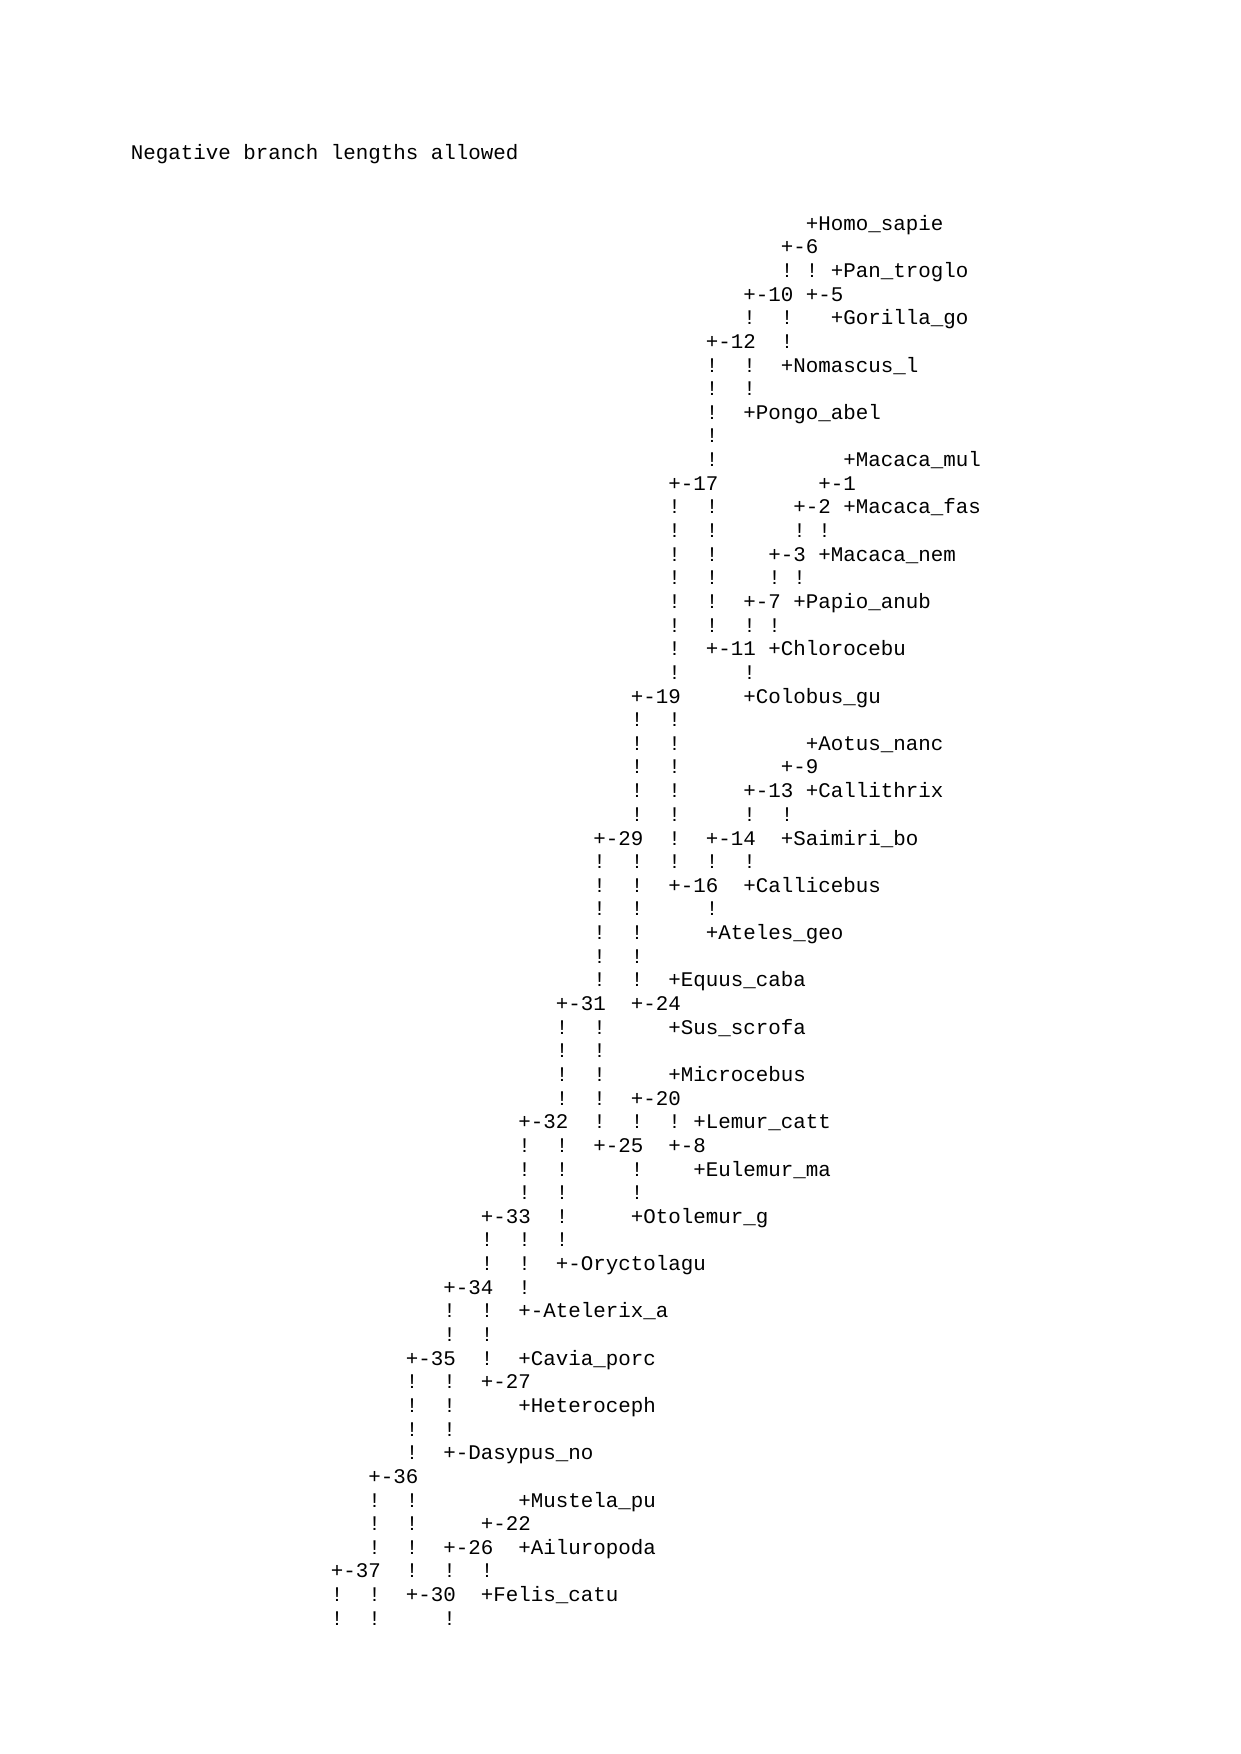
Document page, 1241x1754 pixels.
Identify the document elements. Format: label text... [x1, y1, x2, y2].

text Negative branch lengths allowed [118, 142, 1122, 165]
text ! ! +-13 +Callithrix [118, 780, 1122, 804]
text +-35 ! +Cavia_porc [118, 1348, 1122, 1371]
text ! ! ! [118, 1608, 1122, 1631]
text +-33 ! +Otolemur_g [118, 1206, 1122, 1229]
text +-29 ! +-14 +Saimiri_bo [118, 827, 1122, 851]
text ! ! +-2 +Macaca_fas [118, 496, 1122, 520]
text ! ! +-25 +-8 [118, 1135, 1122, 1158]
text ! ! +-27 [118, 1371, 1122, 1395]
text ! ! +Sus_scrofa [118, 1017, 1122, 1040]
text ! [118, 426, 1122, 449]
text +Homo_sapie [118, 213, 1122, 236]
text +-31 +-24 [118, 993, 1122, 1017]
text ! ! +-20 [118, 1088, 1122, 1111]
text ! ! +Nomascus_l [118, 354, 1122, 378]
text ! ! [118, 662, 1122, 686]
text ! ! +-Atelerix_a [118, 1300, 1122, 1324]
text ! +-Dasypus_no [118, 1442, 1122, 1466]
text +-12 ! [118, 331, 1122, 354]
text +-34 ! [118, 1277, 1122, 1300]
text +-37 ! ! ! [118, 1561, 1122, 1584]
text ! ! ! [118, 1182, 1122, 1206]
text +-36 [118, 1466, 1122, 1489]
text ! ! ! [118, 898, 1122, 922]
text ! ! +-30 +Felis_catu [118, 1584, 1122, 1608]
text ! +Macaca_mul [118, 449, 1122, 473]
text ! ! ! ! ! [118, 851, 1122, 875]
text ! ! +-26 +Ailuropoda [118, 1537, 1122, 1561]
text +-19 +Colobus_gu [118, 686, 1122, 709]
text ! ! +Mustela_pu [118, 1489, 1122, 1513]
text ! ! +Microcebus [118, 1064, 1122, 1088]
text ! ! +-9 [118, 757, 1122, 780]
text ! ! +Heteroceph [118, 1395, 1122, 1419]
text ! ! +Ateles_geo [118, 922, 1122, 946]
text ! ! ! ! [118, 567, 1122, 591]
text ! ! +-3 +Macaca_nem [118, 544, 1122, 567]
text ! ! +-Oryctolagu [118, 1253, 1122, 1277]
text ! ! ! +Eulemur_ma [118, 1158, 1122, 1182]
text +-32 ! ! ! +Lemur_catt [118, 1111, 1122, 1135]
text ! ! [118, 1040, 1122, 1064]
text ! ! ! ! [118, 615, 1122, 638]
text ! ! [118, 378, 1122, 402]
text ! ! +-22 [118, 1513, 1122, 1537]
text +-6 [118, 236, 1122, 260]
text ! ! ! [118, 1229, 1122, 1253]
text ! ! +Aotus_nanc [118, 733, 1122, 757]
text ! ! ! ! [118, 804, 1122, 827]
text ! ! [118, 1419, 1122, 1442]
text ! ! [118, 1324, 1122, 1348]
text ! ! +Equus_caba [118, 969, 1122, 993]
text ! ! +Pan_troglo [118, 260, 1122, 284]
text ! ! +-16 +Callicebus [118, 875, 1122, 898]
text ! +Pongo_abel [118, 402, 1122, 426]
text ! ! [118, 709, 1122, 733]
text +-17 +-1 [118, 473, 1122, 496]
text ! +-11 +Chlorocebu [118, 638, 1122, 662]
text ! ! ! ! [118, 520, 1122, 544]
text ! ! +-7 +Papio_anub [118, 591, 1122, 615]
text ! ! [118, 946, 1122, 969]
text +-10 +-5 [118, 284, 1122, 307]
text ! ! +Gorilla_go [118, 307, 1122, 331]
